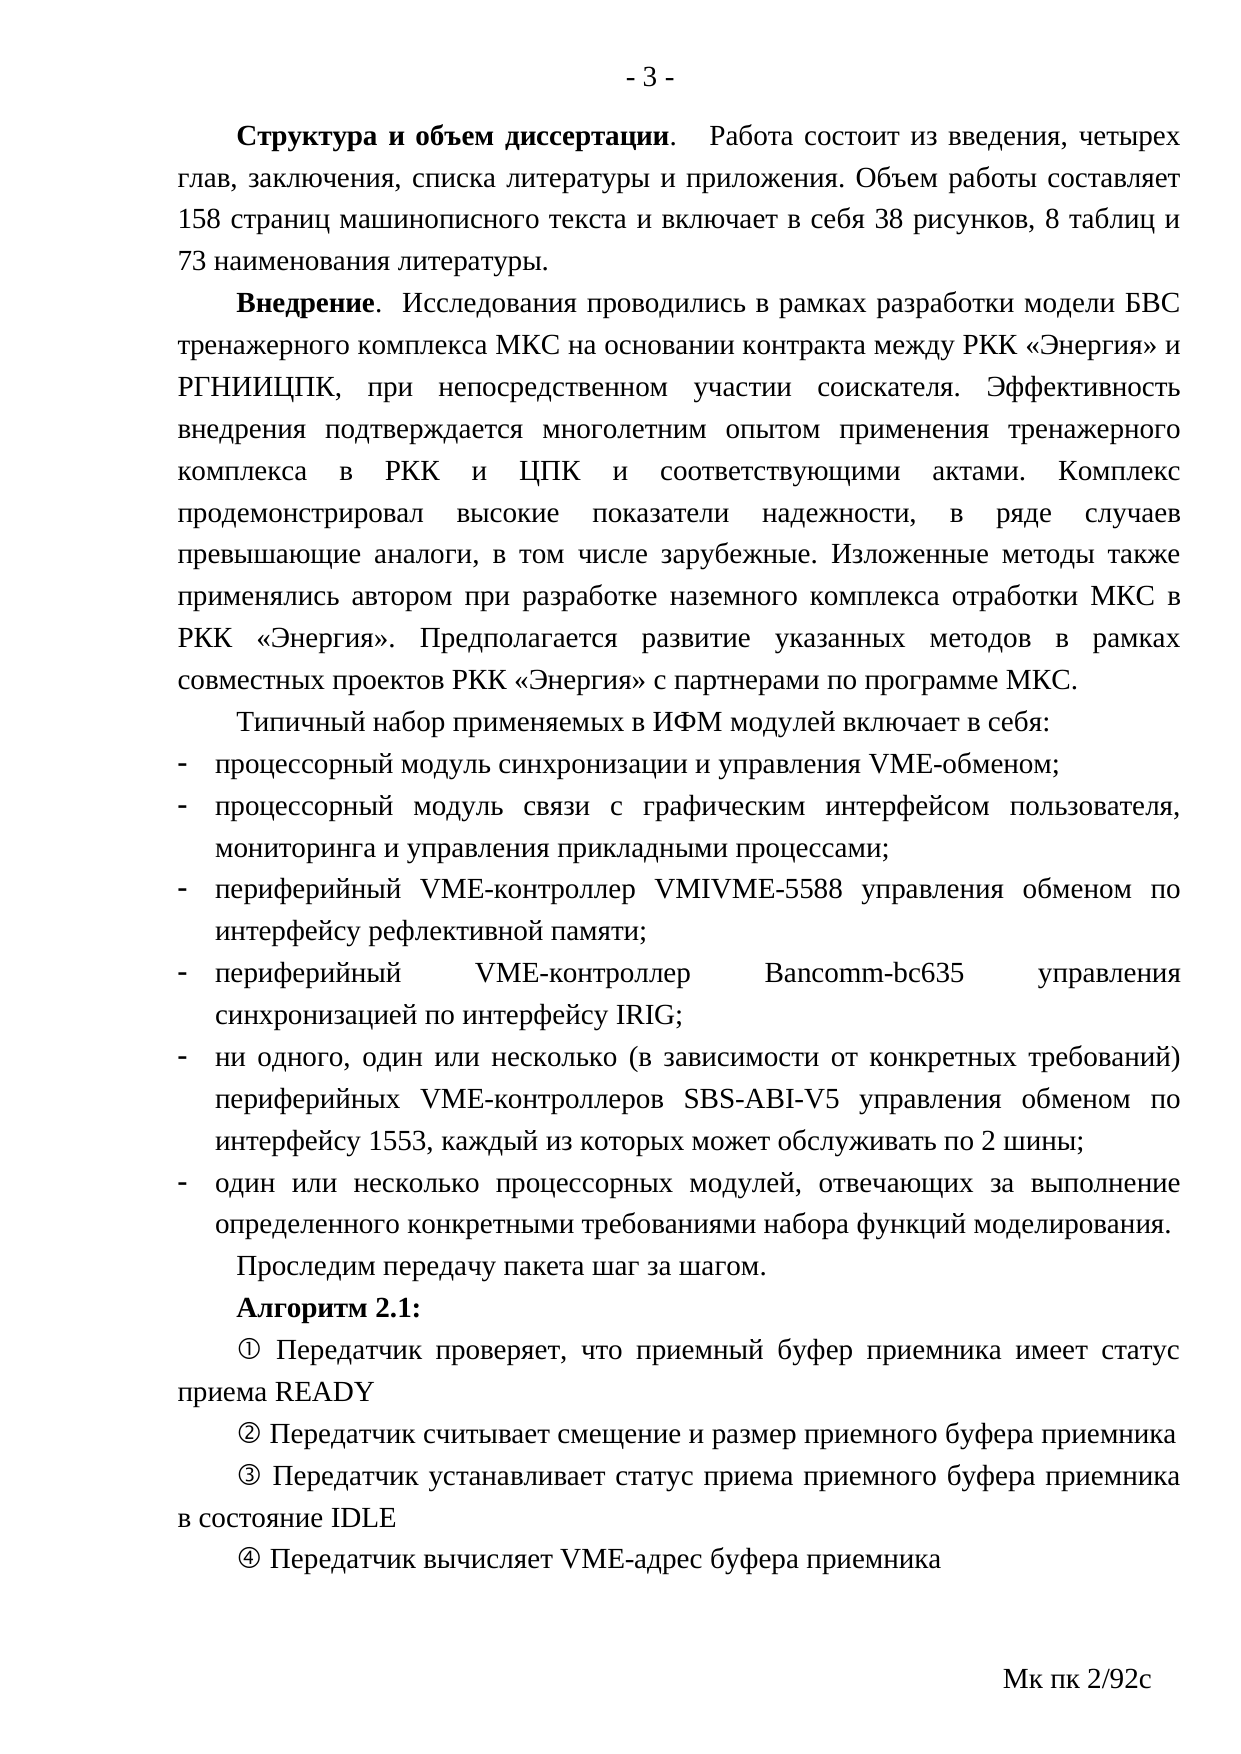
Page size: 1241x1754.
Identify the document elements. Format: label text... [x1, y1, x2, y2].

text Алгоритм 2.1: [177, 1291, 1181, 1324]
text Типичный набор применяемых в ИФМ модулей включает в себя: [177, 704, 1181, 738]
text  Передатчик считывает смещение и размер приемного буфера приемника [177, 1416, 1181, 1450]
list процессорный модуль связи с графическим интерфейсом пользователя, мониторинга и управления прикладными процессами; [177, 788, 1181, 863]
text  Передатчик вычисляет VME-адрес буфера приемника [177, 1542, 1181, 1575]
text  Передатчик проверяет, что приемный буфер приемника имеет статус приема READY [177, 1332, 1181, 1408]
list периферийный VME-контроллер VMIVME-5588 управления обменом по интерфейсу рефлективной памяти; [177, 872, 1181, 947]
list один или несколько процессорных модулей, отвечающих за выполнение определенного конкретными требованиями набора функций моделирования. [177, 1165, 1181, 1240]
text Проследим передачу пакета шаг за шагом. [177, 1249, 1181, 1282]
list периферийный VME-контроллер Bancomm-bc635 управления синхронизацией по интерфейсу IRIG; [177, 956, 1181, 1031]
text Внедрение. Исследования проводились в рамках разработки модели БВС тренажерного комплекса МКС на основании контракта между РКК «Энергия» и РГНИИЦПК, при непосредственном участии соискателя. Эффективность внедрения подтверждается многолетним опытом применения тренажерного комплекса в РКК и ЦПК и соответствующими актами. Комплекс продемонстрировал высокие показатели надежности, в ряде случаев превышающие аналоги, в том числе зарубежные. Изложенные методы также применялись автором при разработке наземного комплекса отработки МКС в РКК «Энергия». Предполагается развитие указанных методов в рамках совместных проектов РКК «Энергия» с партнерами по программе МКС. [177, 286, 1181, 696]
text  Передатчик устанавливает статус приема приемного буфера приемника в состояние IDLE [177, 1458, 1181, 1533]
text Структура и объем диссертации. Работа состоит из введения, четырех глав, заключения, списка литературы и приложения. Объем работы составляет 158 страниц машинописного текста и включает в себя 38 рисунков, 8 таблиц и 73 наименования литературы. [177, 118, 1181, 277]
list ни одного, один или несколько (в зависимости от конкретных требований) периферийных VME-контроллеров SBS-ABI-V5 управления обменом по интерфейсу 1553, каждый из которых может обслуживать по 2 шины; [177, 1039, 1181, 1157]
list процессорный модуль синхронизации и управления VME-обменом; [177, 746, 1181, 780]
